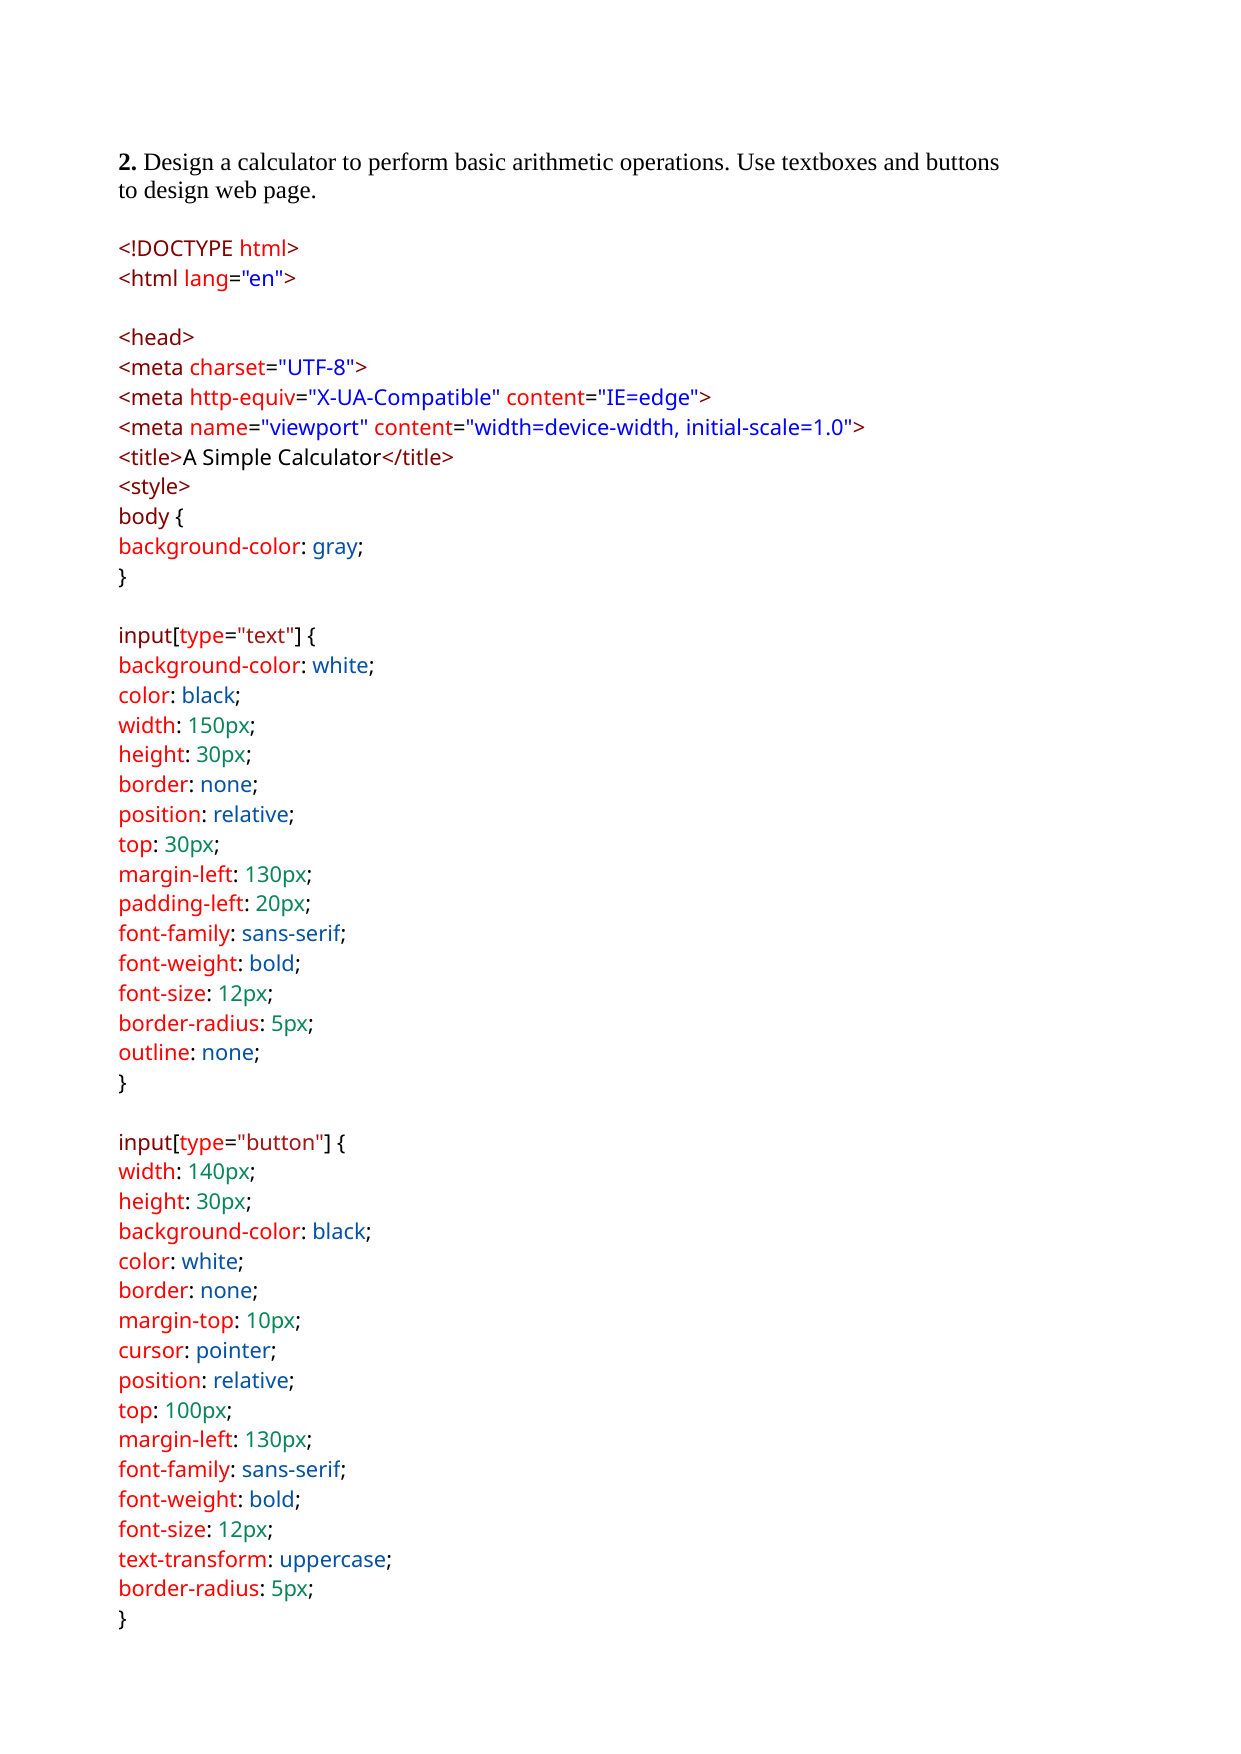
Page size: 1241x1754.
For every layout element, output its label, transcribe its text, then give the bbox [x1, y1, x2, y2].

text font-weight: bold; [118, 948, 1122, 978]
text text-transform: uppercase; [118, 1544, 1122, 1573]
text <html lang="en"> [118, 263, 1122, 293]
text border-radius: 5px; [118, 1573, 1122, 1603]
text <head> [118, 322, 1122, 352]
text } [118, 1067, 1122, 1097]
text <style> [118, 471, 1122, 501]
text color: white; [118, 1246, 1122, 1276]
text font-weight: bold; [118, 1484, 1122, 1514]
text <title>A Simple Calculator</title> [118, 442, 1122, 471]
text } [118, 561, 1122, 591]
text } [118, 1603, 1122, 1633]
text input[type="text"] { [118, 620, 1122, 650]
text cursor: pointer; [118, 1335, 1122, 1365]
text width: 140px; [118, 1156, 1122, 1186]
text color: black; [118, 680, 1122, 709]
text font-size: 12px; [118, 978, 1122, 1007]
text top: 100px; [118, 1395, 1122, 1424]
text font-family: sans-serif; [118, 918, 1122, 948]
text margin-left: 130px; [118, 858, 1122, 888]
text border-radius: 5px; [118, 1007, 1122, 1037]
text body { [118, 501, 1122, 531]
text <meta charset="UTF-8"> [118, 352, 1122, 382]
text background-color: black; [118, 1216, 1122, 1246]
text outline: none; [118, 1037, 1122, 1067]
text background-color: white; [118, 650, 1122, 680]
text 2. Design a calculator to perform basic arithmetic operations. Use textboxes and buttons [118, 147, 1122, 176]
text margin-top: 10px; [118, 1305, 1122, 1335]
text <meta name="viewport" content="width=device-width, initial-scale=1.0"> [118, 412, 1122, 442]
text position: relative; [118, 1365, 1122, 1395]
text <!DOCTYPE html> [118, 233, 1122, 263]
text height: 30px; [118, 739, 1122, 769]
text top: 30px; [118, 829, 1122, 858]
text input[type="button"] { [118, 1127, 1122, 1156]
text padding-left: 20px; [118, 888, 1122, 918]
text position: relative; [118, 799, 1122, 829]
text to design web page. [118, 176, 1122, 204]
text font-size: 12px; [118, 1514, 1122, 1544]
text border: none; [118, 769, 1122, 799]
text font-family: sans-serif; [118, 1454, 1122, 1484]
text width: 150px; [118, 709, 1122, 739]
text <meta http-equiv="X-UA-Compatible" content="IE=edge"> [118, 382, 1122, 412]
text margin-left: 130px; [118, 1424, 1122, 1454]
text height: 30px; [118, 1186, 1122, 1216]
text background-color: gray; [118, 531, 1122, 561]
text border: none; [118, 1276, 1122, 1305]
